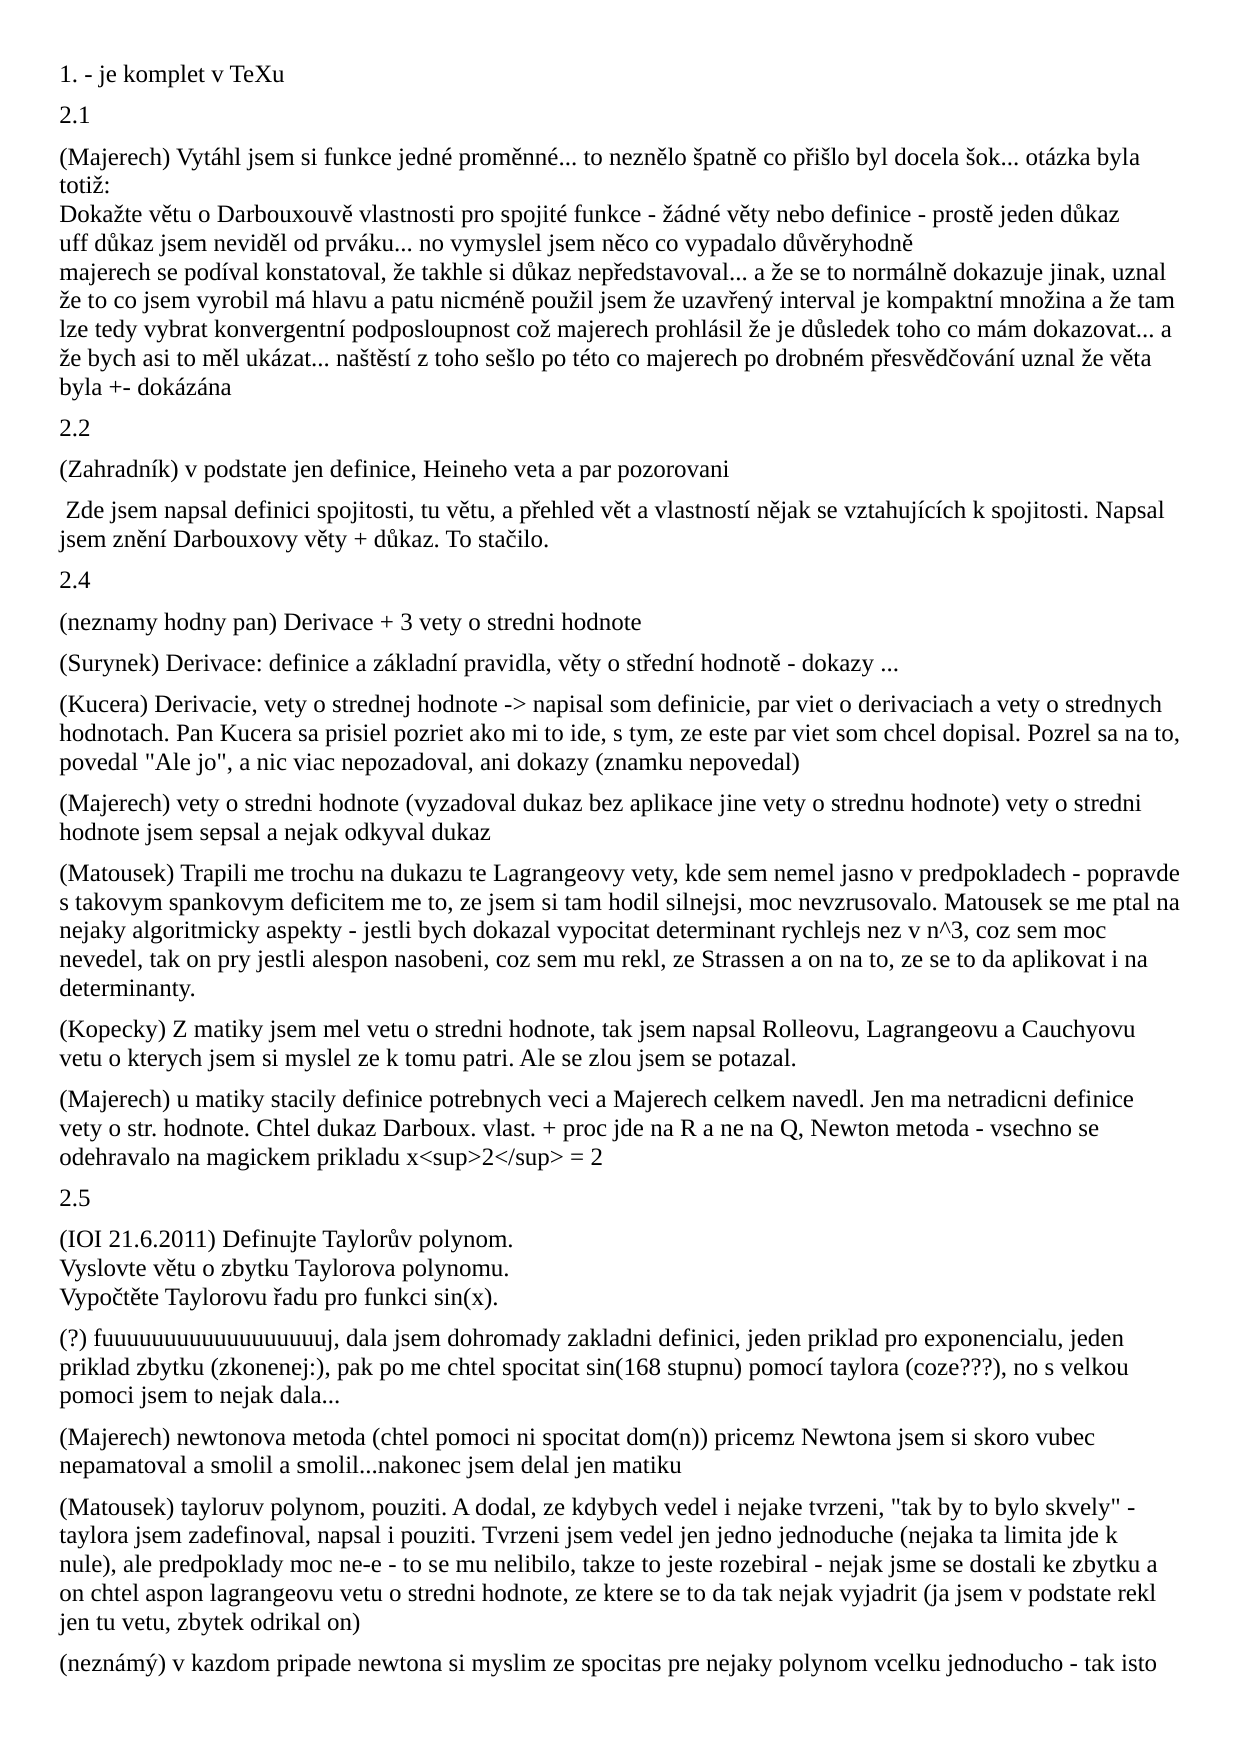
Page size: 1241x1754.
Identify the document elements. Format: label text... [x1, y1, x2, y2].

text (Majerech) Vytáhl jsem si funkce jedné proměnné... to neznělo špatně co přišlo byl docela šok... otázka byla totiž: Dokažte větu o Darbouxouvě vlastnosti pro spojité funkce - žádné věty nebo definice - prostě jeden důkaz uff důkaz jsem neviděl od prváku... no vymyslel jsem něco co vypadalo důvěryhodně majerech se podíval konstatoval, že takhle si důkaz nepředstavoval... a že se to normálně dokazuje jinak, uznal že to co jsem vyrobil má hlavu a patu nicméně použil jsem že uzavřený interval je kompaktní množina a že tam lze tedy vybrat konvergentní podposloupnost což majerech prohlásil že je důsledek toho co mám dokazovat... a že bych asi to měl ukázat... naštěstí z toho sešlo po této co majerech po drobném přesvědčování uznal že věta byla +- dokázána [59, 142, 1181, 400]
text (Majerech) vety o stredni hodnote (vyzadoval dukaz bez aplikace jine vety o strednu hodnote) vety o stredni hodnote jsem sepsal a nejak odkyval dukaz [59, 788, 1181, 845]
text 2.2 [59, 413, 1181, 442]
text (Matousek) Trapili me trochu na dukazu te Lagrangeovy vety, kde sem nemel jasno v predpokladech - popravde s takovym spankovym deficitem me to, ze jsem si tam hodil silnejsi, moc nevzrusovalo. Matousek se me ptal na nejaky algoritmicky aspekty - jestli bych dokazal vypocitat determinant rychlejs nez v n^3, coz sem moc nevedel, tak on pry jestli alespon nasobeni, coz sem mu rekl, ze Strassen a on na to, ze se to da aplikovat i na determinanty. [59, 858, 1181, 1002]
text 2.4 [59, 565, 1181, 594]
text (Majerech) newtonova metoda (chtel pomoci ni spocitat dom(n)) pricemz Newtona jsem si skoro vubec nepamatoval a smolil a smolil...nakonec jsem delal jen matiku [59, 1422, 1181, 1479]
text (Kopecky) Z matiky jsem mel vetu o stredni hodnote, tak jsem napsal Rolleovu, Lagrangeovu a Cauchyovu vetu o kterych jsem si myslel ze k tomu patri. Ale se zlou jsem se potazal. [59, 1014, 1181, 1072]
text (Majerech) u matiky stacily definice potrebnych veci a Majerech celkem navedl. Jen ma netradicni definice vety o str. hodnote. Chtel dukaz Darboux. vlast. + proc jde na R a ne na Q, Newton metoda - vsechno se odehravalo na magickem prikladu x<sup>2</sup> = 2 [59, 1084, 1181, 1170]
text Zde jsem napsal definici spojitosti, tu větu, a přehled vět a vlastností nějak se vztahujících k spojitosti. Napsal jsem znění Darbouxovy věty + důkaz. To stačilo. [59, 495, 1181, 553]
text (IOI 21.6.2011) Definujte Taylorův polynom. Vyslovte větu o zbytku Taylorova polynomu. Vypočtěte Taylorovu řadu pro funkci sin(x). [59, 1224, 1181, 1310]
text (Zahradník) v podstate jen definice, Heineho veta a par pozorovani [59, 454, 1181, 483]
text (neznamy hodny pan) Derivace + 3 vety o stredni hodnote [59, 607, 1181, 635]
text (Matousek) tayloruv polynom, pouziti. A dodal, ze kdybych vedel i nejake tvrzeni, "tak by to bylo skvely" - taylora jsem zadefinoval, napsal i pouziti. Tvrzeni jsem vedel jen jedno jednoduche (nejaka ta limita jde k nule), ale predpoklady moc ne-e - to se mu nelibilo, takze to jeste rozebiral - nejak jsme se dostali ke zbytku a on chtel aspon lagrangeovu vetu o stredni hodnote, ze ktere se to da tak nejak vyjadrit (ja jsem v podstate rekl jen tu vetu, zbytek odrikal on) [59, 1492, 1181, 1635]
text (Kucera) Derivacie, vety o strednej hodnote -> napisal som definicie, par viet o derivaciach a vety o strednych hodnotach. Pan Kucera sa prisiel pozriet ako mi to ide, s tym, ze este par viet som chcel dopisal. Pozrel sa na to, povedal "Ale jo", a nic viac nepozadoval, ani dokazy (znamku nepovedal) [59, 689, 1181, 775]
text 1. - je komplet v TeXu [59, 59, 1181, 88]
text (?) fuuuuuuuuuuuuuuuuuuj, dala jsem dohromady zakladni definici, jeden priklad pro exponencialu, jeden priklad zbytku (zkonenej:), pak po me chtel spocitat sin(168 stupnu) pomocí taylora (coze???), no s velkou pomoci jsem to nejak dala... [59, 1323, 1181, 1409]
text (Surynek) Derivace: definice a základní pravidla, věty o střední hodnotě - dokazy ... [59, 648, 1181, 677]
text (neznámý) v kazdom pripade newtona si myslim ze spocitas pre nejaky polynom vcelku jednoducho - tak isto [59, 1648, 1181, 1677]
text 2.1 [59, 100, 1181, 129]
text 2.5 [59, 1183, 1181, 1212]
